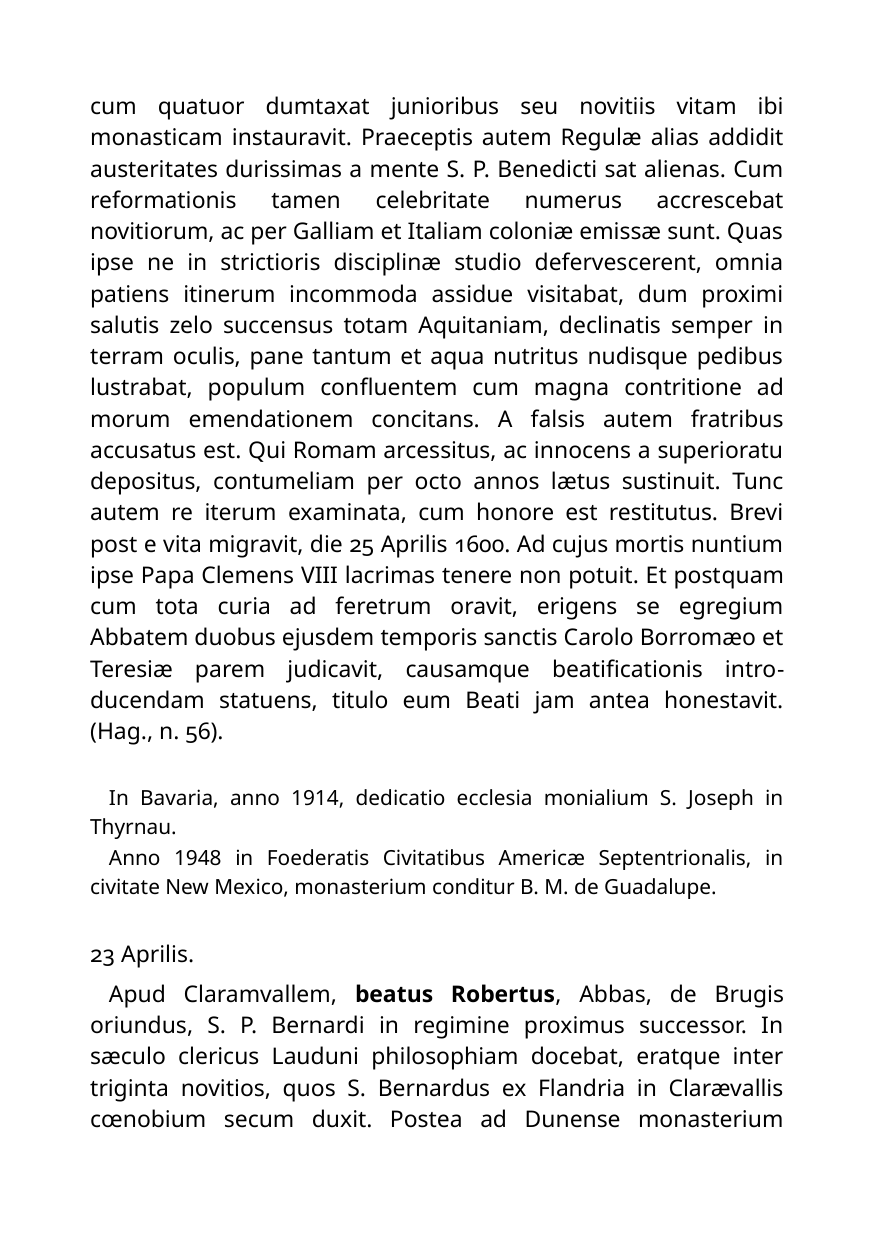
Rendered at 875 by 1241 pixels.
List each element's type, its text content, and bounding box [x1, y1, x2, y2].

text Anno 1948 in Foederatis Civitatibus Americæ Septentrionalis, in civitate New Mexico, monasterium conditur B. M. de Guadalupe. [90, 843, 784, 900]
text 23 Aprilis. [90, 938, 784, 969]
text cum quatuor dumtaxat junioribus seu novitiis vitam ibi monasticam instauravit. Praeceptis autem Regulæ alias addidit austeritates durissimas a mente S. P. Benedicti sat alienas. Cum reformationis tamen celebritate numerus accrescebat novitiorum, ac per Galliam et Italiam coloniæ emissæ sunt. Quas ipse ne in strictioris disciplinæ studio defervescerent, omnia patiens itinerum incommoda assidue visitabat, dum proximi salutis zelo succensus totam Aquitaniam, declinatis semper in terram oculis, pane tantum et aqua nutritus nudisque pedibus lustrabat, populum con­fluentem cum magna contritione ad morum emendationem concitans. A falsis autem fratribus accusatus est. Qui Romam arcessitus, ac innocens a superioratu depositus, contumeliam per octo annos lætus sustinuit. Tunc autem re iterum examinata, cum honore est restitutus. Brevi post e vita migravit, die 25 Aprilis 1600. Ad cujus mortis nuntium ipse Papa Clemens VIII lacrimas tenere non potuit. Et post­quam cum tota curia ad feretrum oravit, erigens se egregium Abbatem duobus ejusdem temporis sanctis Carolo Borromæo et Teresiæ parem judicavit, causamque beatificationis intro­ducendam statuens, titulo eum Beati jam antea honestavit. (Hag., n. 56). [90, 90, 784, 746]
text Apud Claramvallem, beatus Robertus, Abbas, de Brugis oriundus, S. P. Bernardi in regimine proximus successor. In sæculo clericus Lauduni philosophiam docebat, eratque inter triginta novitios, quos S. Bernardus ex Flandria in Clarævallis cœnobium secum duxit. Postea ad Dunense monasterium [90, 978, 784, 1134]
text In Bavaria, anno 1914, dedicatio ecclesia monialium S. Joseph in Thyrnau. [90, 783, 784, 840]
